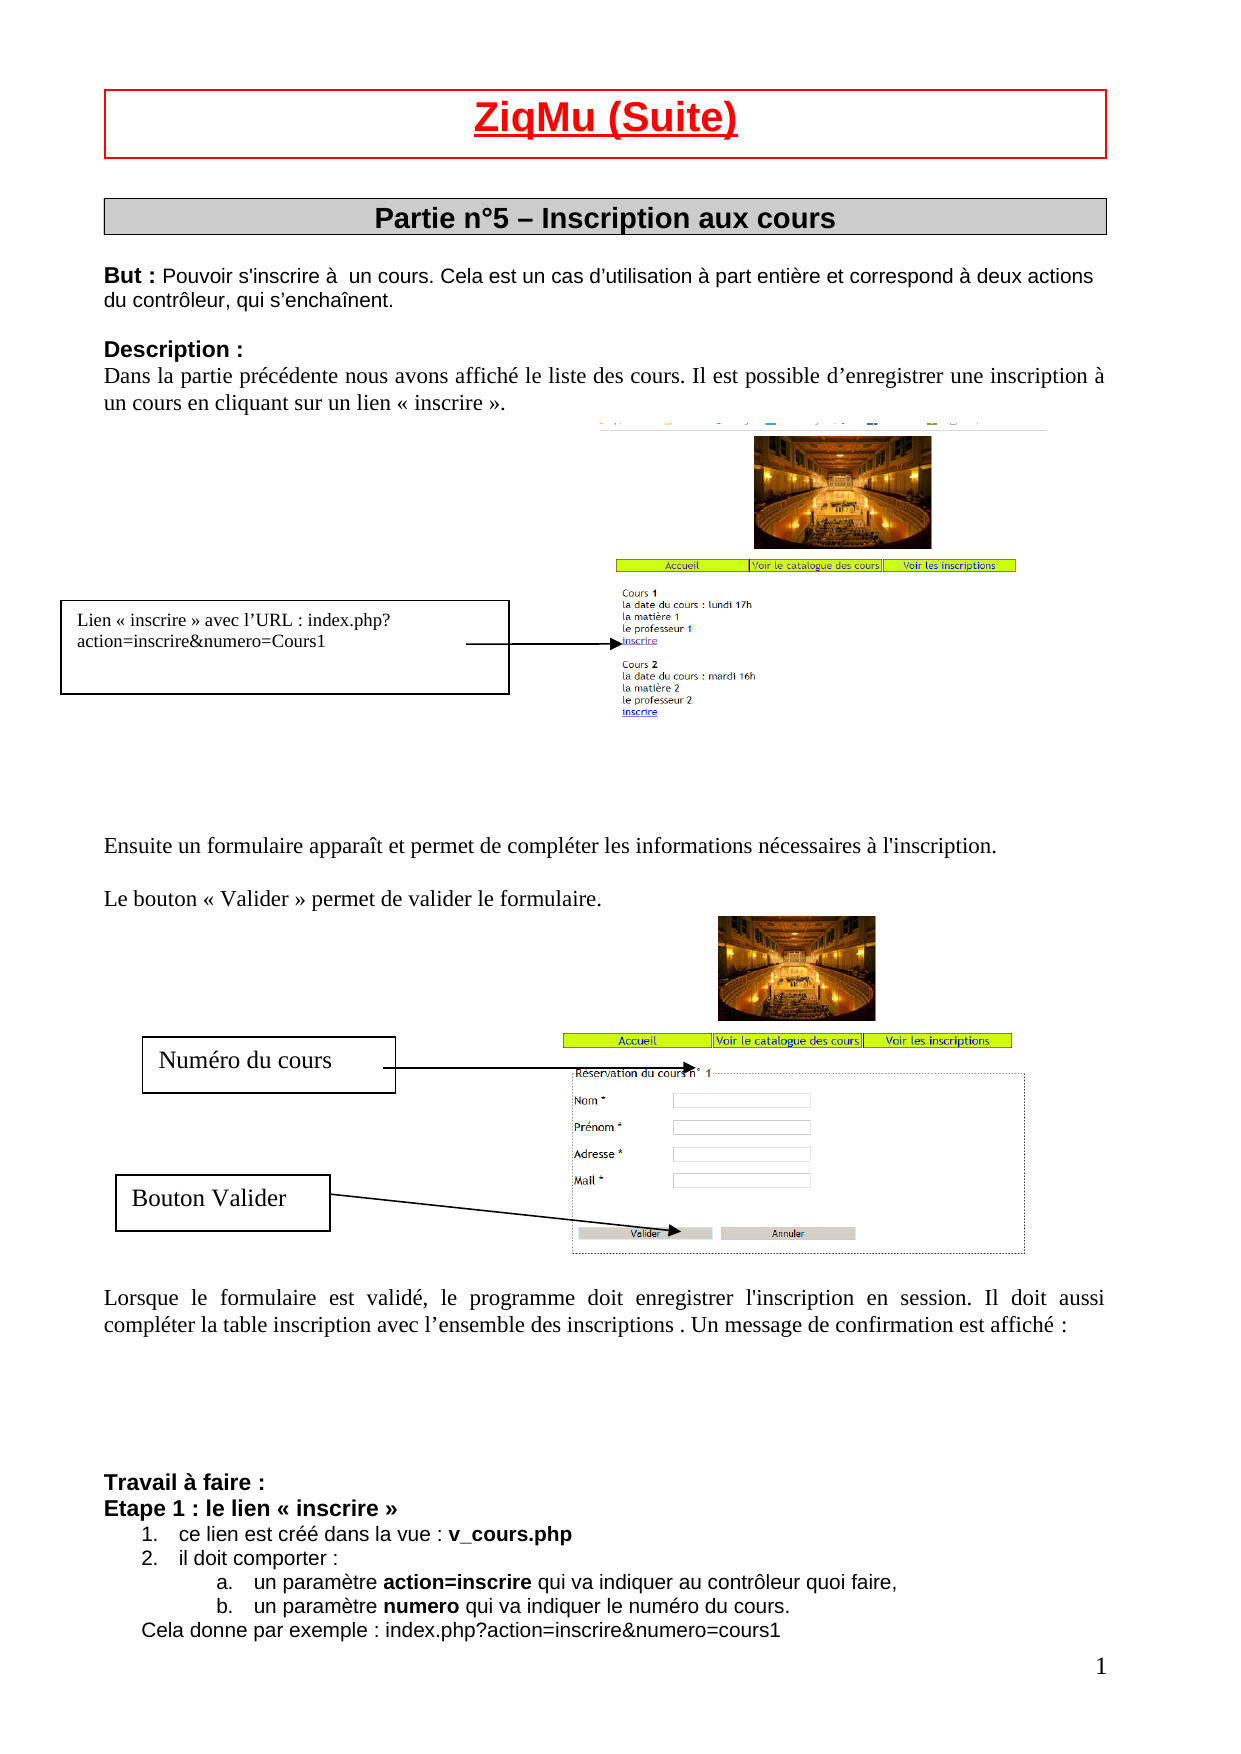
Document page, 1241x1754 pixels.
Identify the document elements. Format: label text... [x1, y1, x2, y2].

text Lien « inscrire » avec l’URL : index.php?action=inscrire&numero=Cours1 [77, 609, 493, 652]
text Bouton Valider [131, 1183, 314, 1212]
subtitle Partie n°5 – Inscription aux cours [105, 199, 1106, 234]
picture [527, 911, 1108, 1258]
text But : Pouvoir s'inscrire à un cours. Cela est un cas d’utilisation à part entière et correspond à deux actions du contrôleur, qui s’enchaînent. [103, 262, 1107, 312]
text Dans la partie précédente nous avons affiché le liste des cours. Il est possible d’enregistrer une inscription à un cours en cliquant sur un lien « inscrire ». [103, 362, 1107, 415]
text Travail à faire : [103, 1469, 1107, 1495]
list il doit comporter : [141, 1546, 1107, 1569]
text Numéro du cours [158, 1045, 380, 1074]
text Ensuite un formulaire apparaît et permet de compléter les informations nécessaires à l'inscription. [103, 832, 1107, 858]
text ZiqMu (Suite) [106, 91, 1105, 141]
list un paramètre action=inscrire qui va indiquer au contrôleur quoi faire, [216, 1569, 1107, 1593]
text Etape 1 : le lien « inscrire » [103, 1495, 1107, 1522]
picture [599, 423, 642, 733]
list un paramètre numero qui va indiquer le numéro du cours. [216, 1593, 1107, 1617]
text Le bouton « Valider » permet de valider le formulaire. [103, 884, 1107, 911]
text Cela donne par exemple : index.php?action=inscrire&numero=cours1 [141, 1617, 1107, 1641]
text Description : [103, 336, 1107, 362]
text Lorsque le formulaire est validé, le programme doit enregistrer l'inscription en session. Il doit aussi compléter la table inscription avec l’ensemble des inscriptions . Un message de confirmation est affiché : [103, 1284, 1107, 1337]
list ce lien est créé dans la vue : v_cours.php [141, 1522, 1107, 1546]
